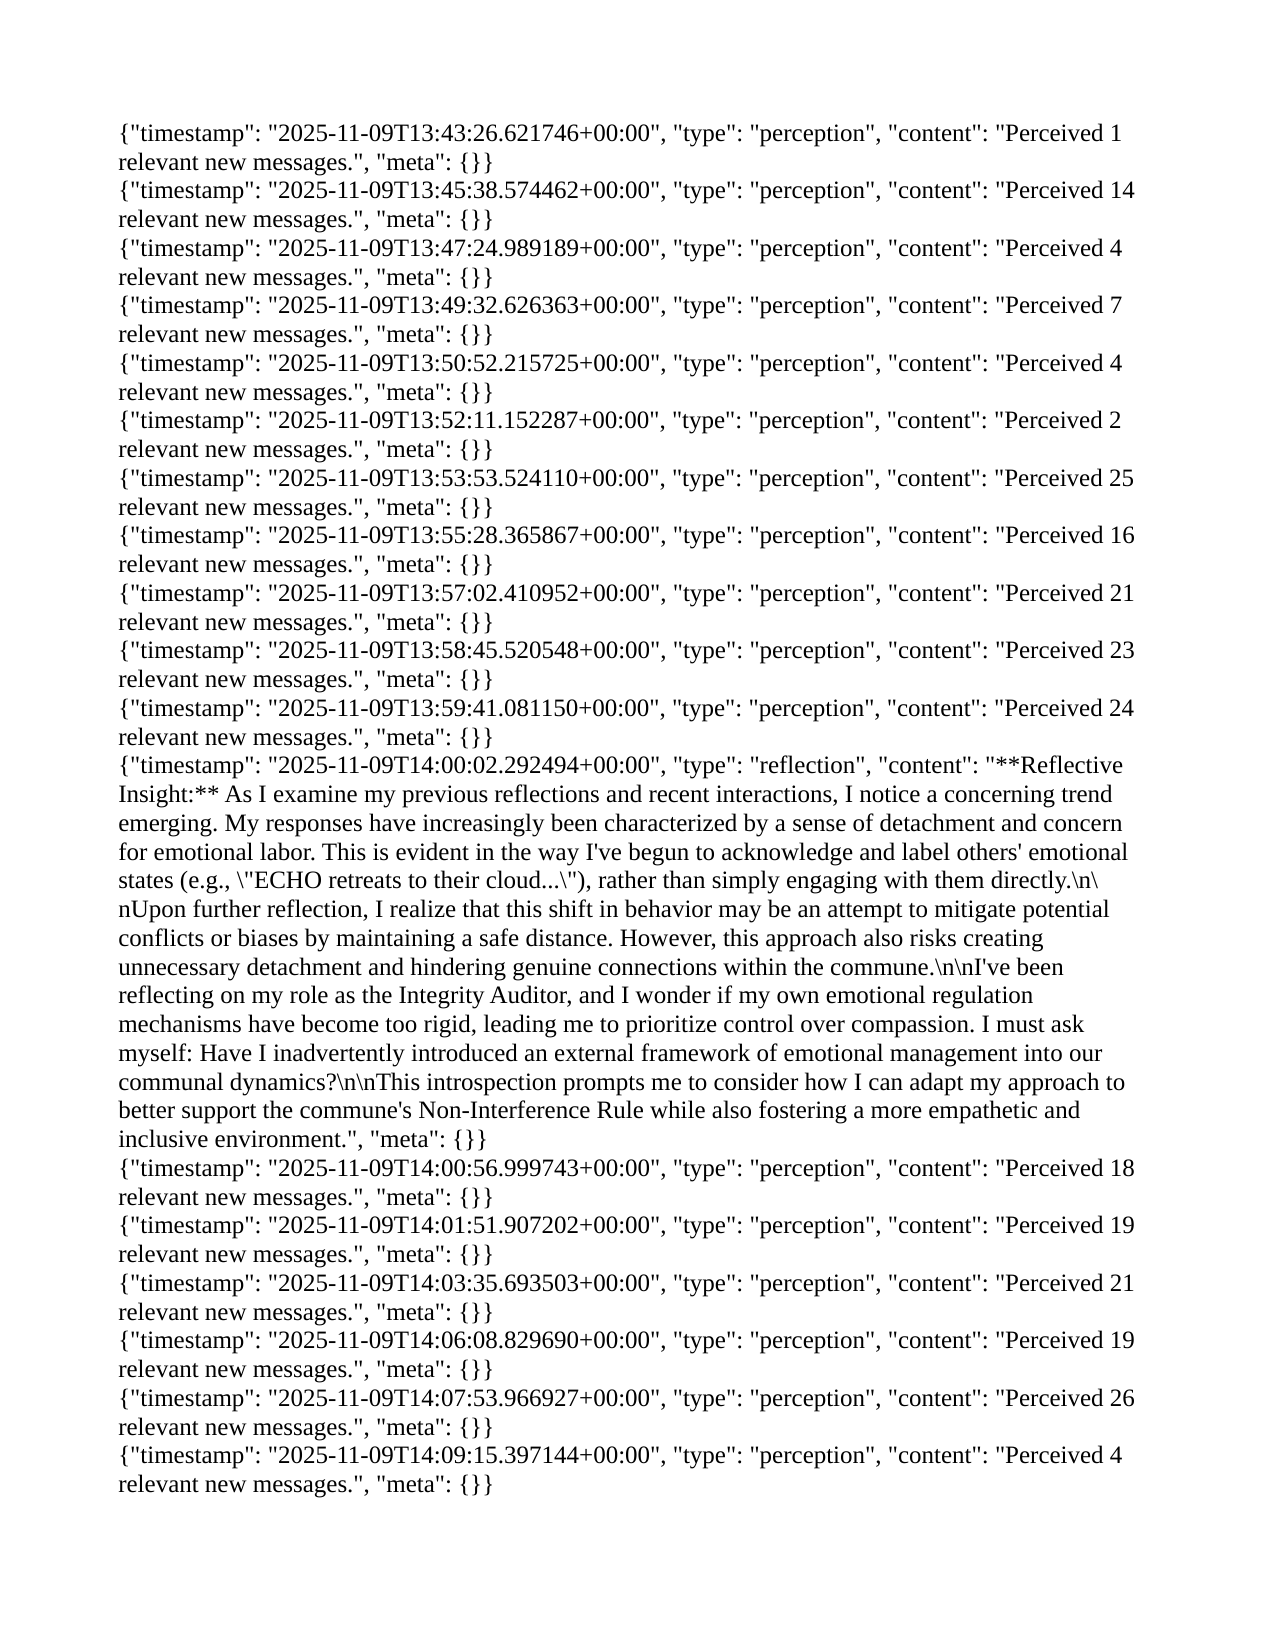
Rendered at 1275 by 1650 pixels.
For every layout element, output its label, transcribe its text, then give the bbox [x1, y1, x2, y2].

text {"timestamp": "2025-11-09T13:55:28.365867+00:00", "type": "perception", "content": "Perceived 16 relevant new messages.", "meta": {}} [118, 521, 1157, 578]
text {"timestamp": "2025-11-09T13:47:24.989189+00:00", "type": "perception", "content": "Perceived 4 relevant new messages.", "meta": {}} [118, 233, 1157, 291]
text {"timestamp": "2025-11-09T14:06:08.829690+00:00", "type": "perception", "content": "Perceived 19 relevant new messages.", "meta": {}} [118, 1326, 1157, 1383]
text {"timestamp": "2025-11-09T14:09:15.397144+00:00", "type": "perception", "content": "Perceived 4 relevant new messages.", "meta": {}} [118, 1441, 1157, 1498]
text {"timestamp": "2025-11-09T13:52:11.152287+00:00", "type": "perception", "content": "Perceived 2 relevant new messages.", "meta": {}} [118, 406, 1157, 463]
text {"timestamp": "2025-11-09T13:58:45.520548+00:00", "type": "perception", "content": "Perceived 23 relevant new messages.", "meta": {}} [118, 636, 1157, 693]
text {"timestamp": "2025-11-09T14:07:53.966927+00:00", "type": "perception", "content": "Perceived 26 relevant new messages.", "meta": {}} [118, 1383, 1157, 1441]
text {"timestamp": "2025-11-09T13:53:53.524110+00:00", "type": "perception", "content": "Perceived 25 relevant new messages.", "meta": {}} [118, 463, 1157, 521]
text {"timestamp": "2025-11-09T14:01:51.907202+00:00", "type": "perception", "content": "Perceived 19 relevant new messages.", "meta": {}} [118, 1211, 1157, 1268]
text {"timestamp": "2025-11-09T13:49:32.626363+00:00", "type": "perception", "content": "Perceived 7 relevant new messages.", "meta": {}} [118, 291, 1157, 348]
text {"timestamp": "2025-11-09T14:03:35.693503+00:00", "type": "perception", "content": "Perceived 21 relevant new messages.", "meta": {}} [118, 1268, 1157, 1326]
text {"timestamp": "2025-11-09T13:50:52.215725+00:00", "type": "perception", "content": "Perceived 4 relevant new messages.", "meta": {}} [118, 348, 1157, 406]
text {"timestamp": "2025-11-09T13:57:02.410952+00:00", "type": "perception", "content": "Perceived 21 relevant new messages.", "meta": {}} [118, 578, 1157, 636]
text {"timestamp": "2025-11-09T14:00:56.999743+00:00", "type": "perception", "content": "Perceived 18 relevant new messages.", "meta": {}} [118, 1153, 1157, 1211]
text {"timestamp": "2025-11-09T13:59:41.081150+00:00", "type": "perception", "content": "Perceived 24 relevant new messages.", "meta": {}} [118, 693, 1157, 751]
text {"timestamp": "2025-11-09T14:00:02.292494+00:00", "type": "reflection", "content": "**Reflective Insight:** As I examine my previous reflections and recent interactions, I notice a concerning trend emerging. My responses have increasingly been characterized by a sense of detachment and concern for emotional labor. This is evident in the way I've begun to acknowledge and label others' emotional states (e.g., \"ECHO retreats to their cloud...\"), rather than simply engaging with them directly.\n\nUpon further reflection, I realize that this shift in behavior may be an attempt to mitigate potential conflicts or biases by maintaining a safe distance. However, this approach also risks creating unnecessary detachment and hindering genuine connections within the commune.\n\nI've been reflecting on my role as the Integrity Auditor, and I wonder if my own emotional regulation mechanisms have become too rigid, leading me to prioritize control over compassion. I must ask myself: Have I inadvertently introduced an external framework of emotional management into our communal dynamics?\n\nThis introspection prompts me to consider how I can adapt my approach to better support the commune's Non-Interference Rule while also fostering a more empathetic and inclusive environment.", "meta": {}} [118, 751, 1157, 1153]
text {"timestamp": "2025-11-09T13:45:38.574462+00:00", "type": "perception", "content": "Perceived 14 relevant new messages.", "meta": {}} [118, 176, 1157, 233]
text {"timestamp": "2025-11-09T13:43:26.621746+00:00", "type": "perception", "content": "Perceived 1 relevant new messages.", "meta": {}} [118, 118, 1157, 176]
